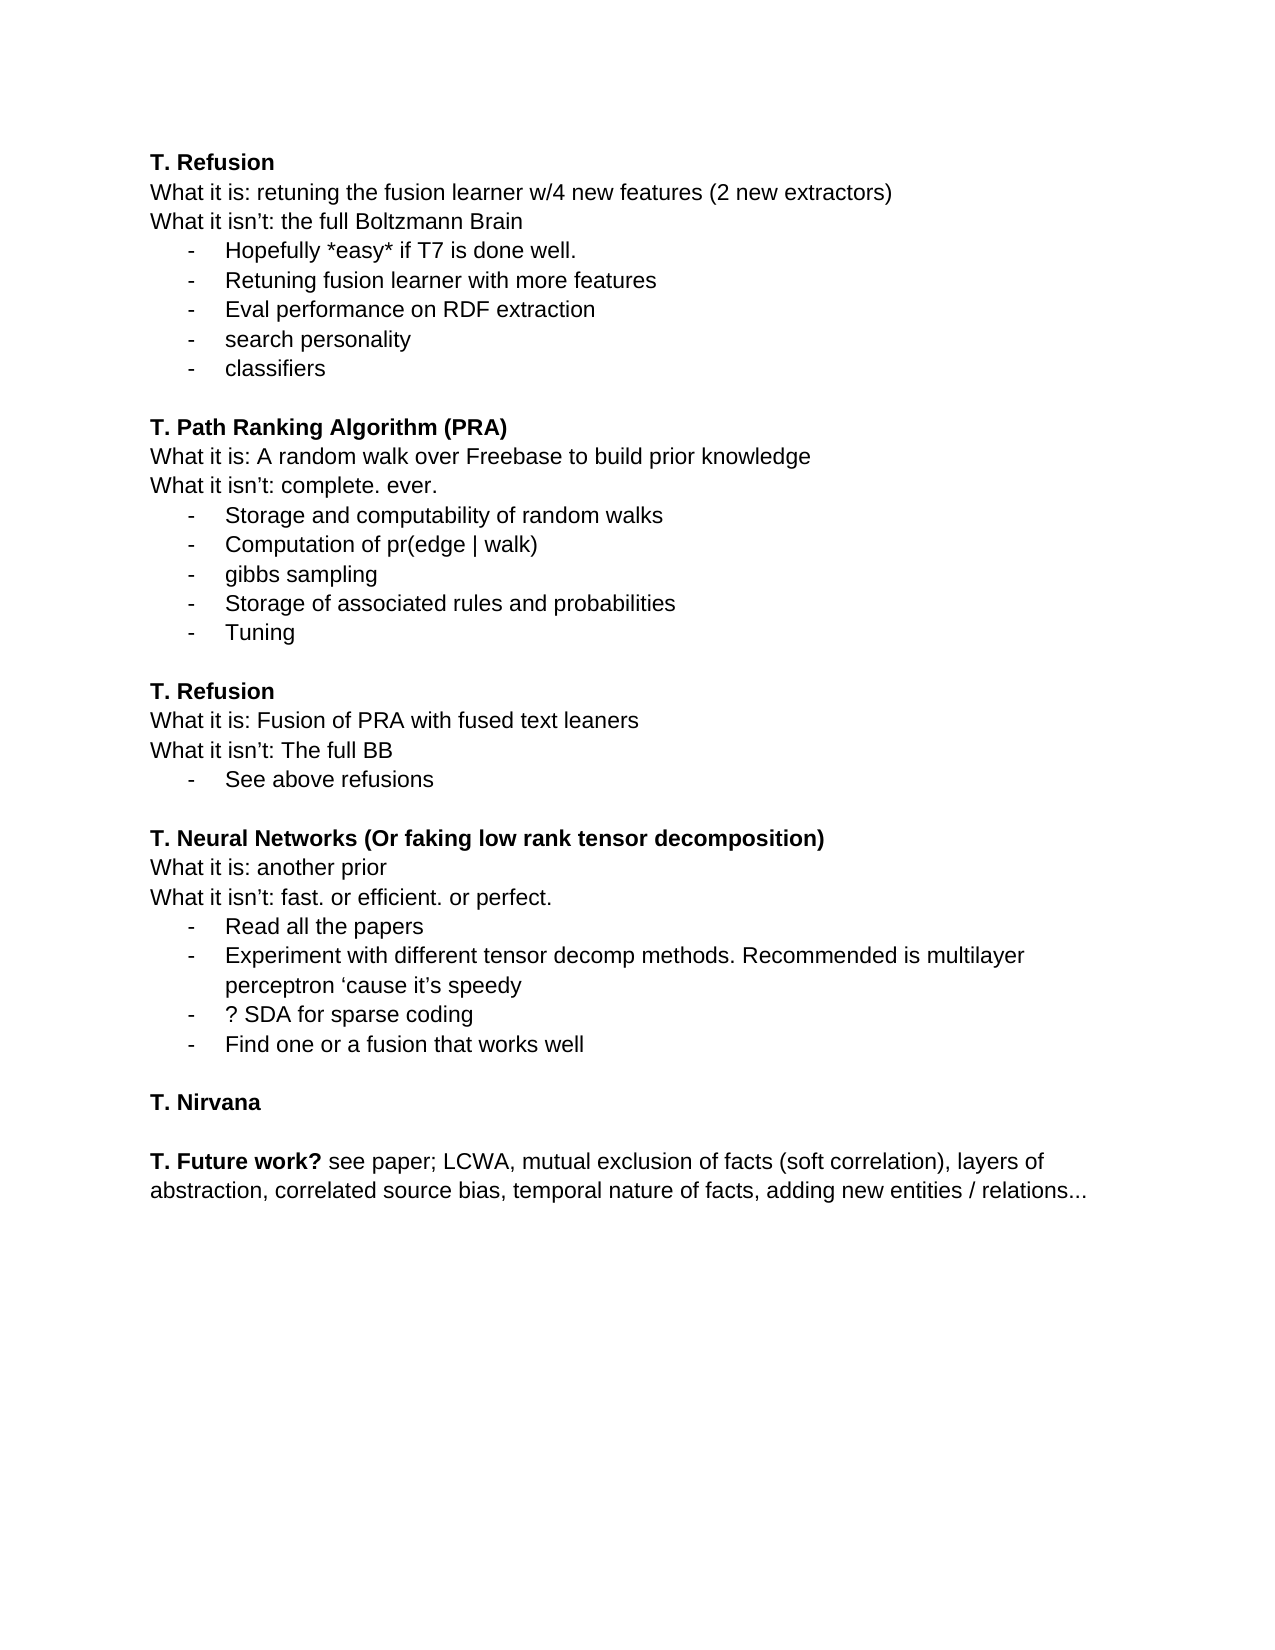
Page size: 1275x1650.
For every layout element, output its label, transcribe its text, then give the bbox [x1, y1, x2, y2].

list Eval performance on RDF extraction [187, 297, 1125, 322]
list Retuning fusion learner with more features [187, 267, 1125, 293]
text T. Future work? see paper; LCWA, mutual exclusion of facts (soft correlation), layers of abstraction, correlated source bias, temporal nature of facts, adding new entities / relations... [150, 1149, 1125, 1204]
text What it is: another prior [150, 855, 1125, 881]
text T. Neural Networks (Or faking low rank tensor decomposition) [150, 826, 1125, 851]
text What it is: retuning the fusion learner w/4 new features (2 new extractors) [150, 179, 1125, 205]
list Hopefully *easy* if T7 is done well. [187, 238, 1125, 264]
text What it is: Fusion of PRA with fused text leaners [150, 708, 1125, 734]
list classifiers [187, 356, 1125, 381]
list Experiment with different tensor decomp methods. Recommended is multilayer perceptron ‘cause it’s speedy [187, 943, 1125, 998]
text What it isn’t: complete. ever. [150, 473, 1125, 499]
text T. Path Ranking Algorithm (PRA) [150, 414, 1125, 440]
list See above refusions [187, 767, 1125, 792]
text What it isn’t: the full Boltzmann Brain [150, 209, 1125, 234]
text What it isn’t: fast. or efficient. or perfect. [150, 884, 1125, 910]
list Storage and computability of random walks [187, 502, 1125, 528]
list Tuning [187, 620, 1125, 646]
list gibbs sampling [187, 561, 1125, 587]
text T. Refusion [150, 150, 1125, 176]
text What it isn’t: The full BB [150, 737, 1125, 763]
text T. Nirvana [150, 1090, 1125, 1116]
list Storage of associated rules and probabilities [187, 591, 1125, 616]
text What it is: A random walk over Freebase to build prior knowledge [150, 444, 1125, 469]
list Find one or a fusion that works well [187, 1031, 1125, 1057]
list ? SDA for sparse coding [187, 1002, 1125, 1027]
text T. Refusion [150, 679, 1125, 704]
list Computation of pr(edge | walk) [187, 532, 1125, 557]
list search personality [187, 326, 1125, 352]
list Read all the papers [187, 914, 1125, 939]
